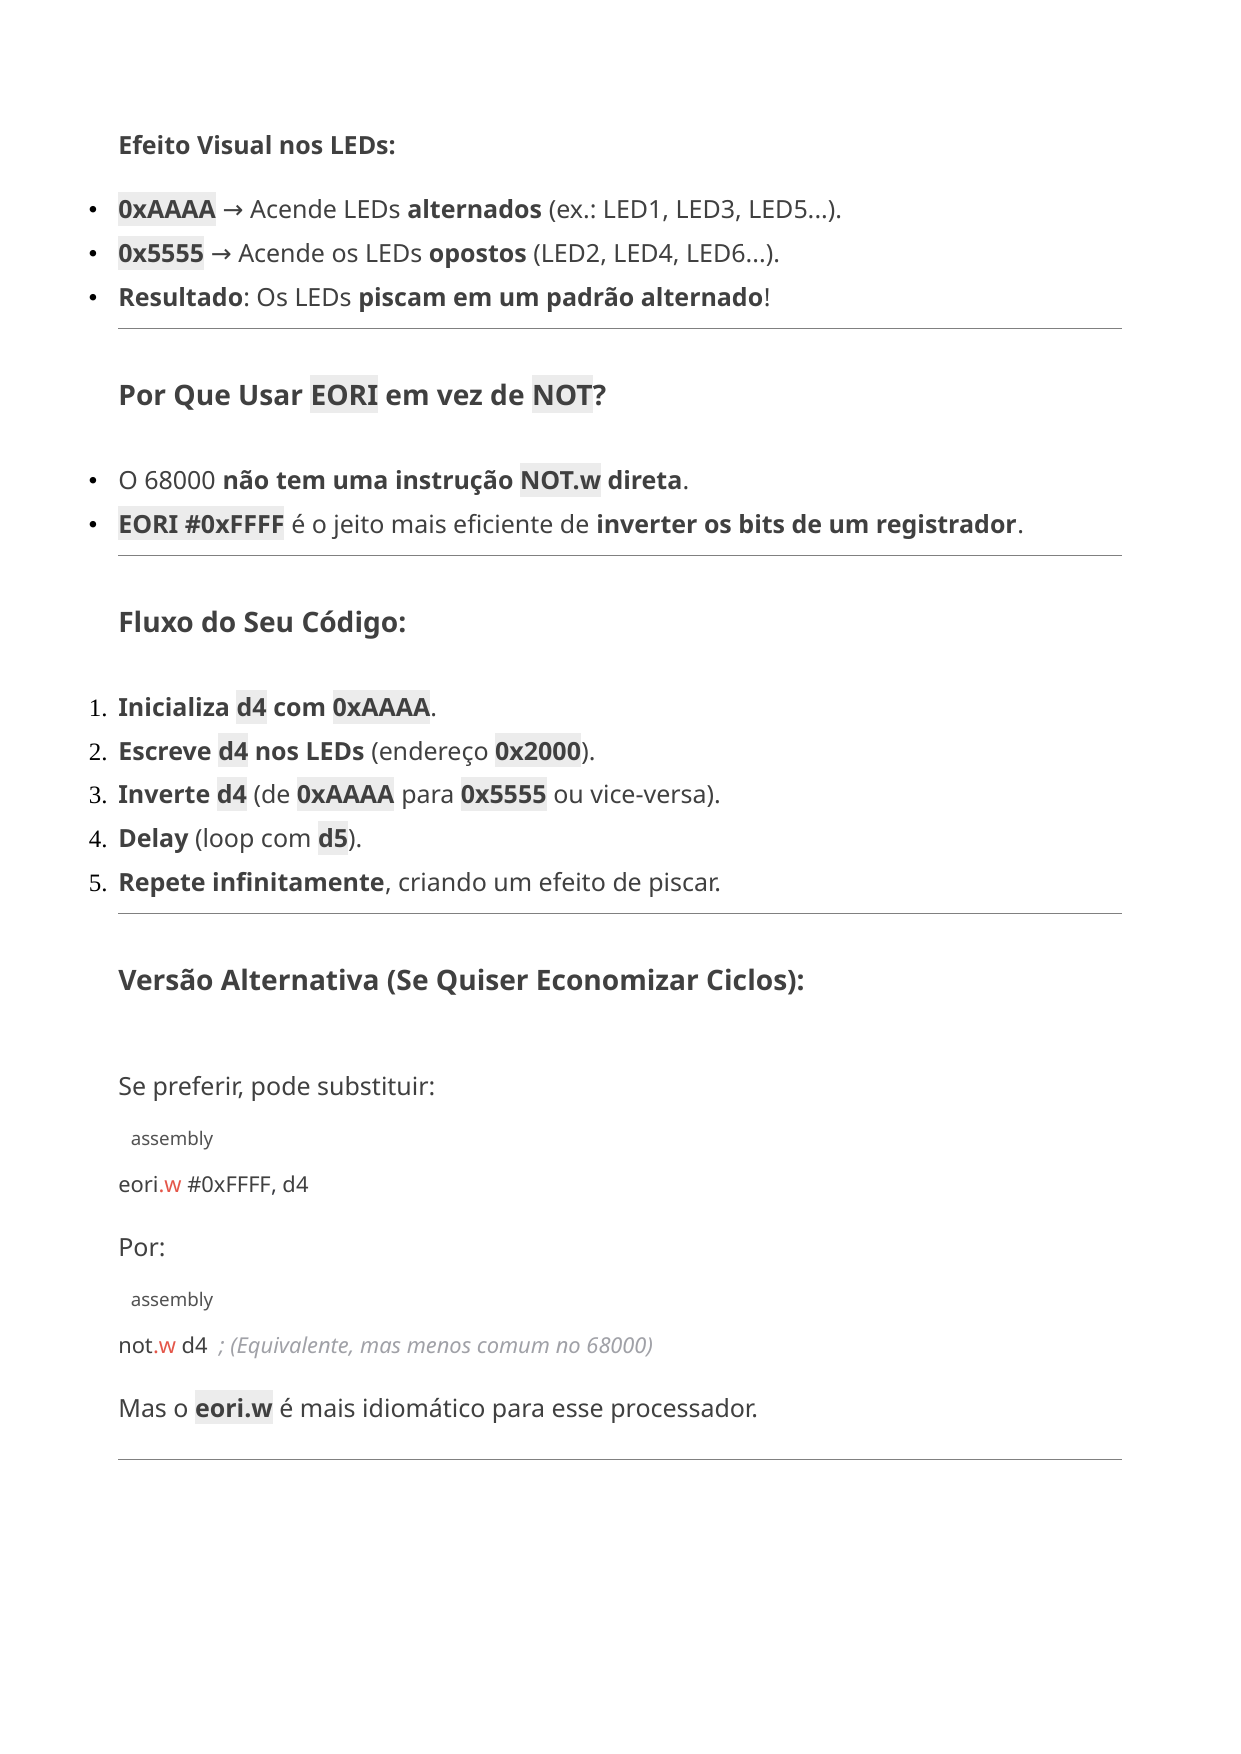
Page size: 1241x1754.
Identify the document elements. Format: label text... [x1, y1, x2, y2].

list Escreve d4 nos LEDs (endereço 0x2000). [118, 724, 1122, 767]
text not.w d4 ; (Equivalente, mas menos comum no 68000) [118, 1330, 1122, 1360]
text Se preferir, pode substituir: [118, 1058, 1122, 1102]
list Delay (loop com d5). [118, 811, 1122, 855]
subtitle Fluxo do Seu Código: [118, 602, 1122, 640]
list Inverte d4 (de 0xAAAA para 0x5555 ou vice-versa). [118, 767, 1122, 811]
subtitle Efeito Visual nos LEDs: [118, 118, 1122, 162]
list Inicializa d4 com 0xAAAA. [118, 680, 1122, 724]
list 0xAAAA → Acende LEDs alternados (ex.: LED1, LED3, LED5...). [118, 182, 1122, 226]
text eori.w #0xFFFF, d4 [118, 1169, 1122, 1199]
list Repete infinitamente, criando um efeito de piscar. [118, 855, 1122, 899]
list EORI #0xFFFF é o jeito mais eficiente de inverter os bits de um registrador. [118, 497, 1122, 540]
text Mas o eori.w é mais idiomático para esse processador. [118, 1381, 1122, 1424]
text assembly [131, 1122, 1122, 1151]
list 0x5555 → Acende os LEDs opostos (LED2, LED4, LED6...). [118, 226, 1122, 270]
text Por: [118, 1219, 1122, 1263]
subtitle Por Que Usar EORI em vez de NOT? [118, 375, 1122, 413]
text assembly [131, 1283, 1122, 1312]
list O 68000 não tem uma instrução NOT.w direta. [118, 453, 1122, 497]
list Resultado: Os LEDs piscam em um padrão alternado! [118, 270, 1122, 313]
subtitle Versão Alternativa (Se Quiser Economizar Ciclos): [118, 960, 1122, 999]
